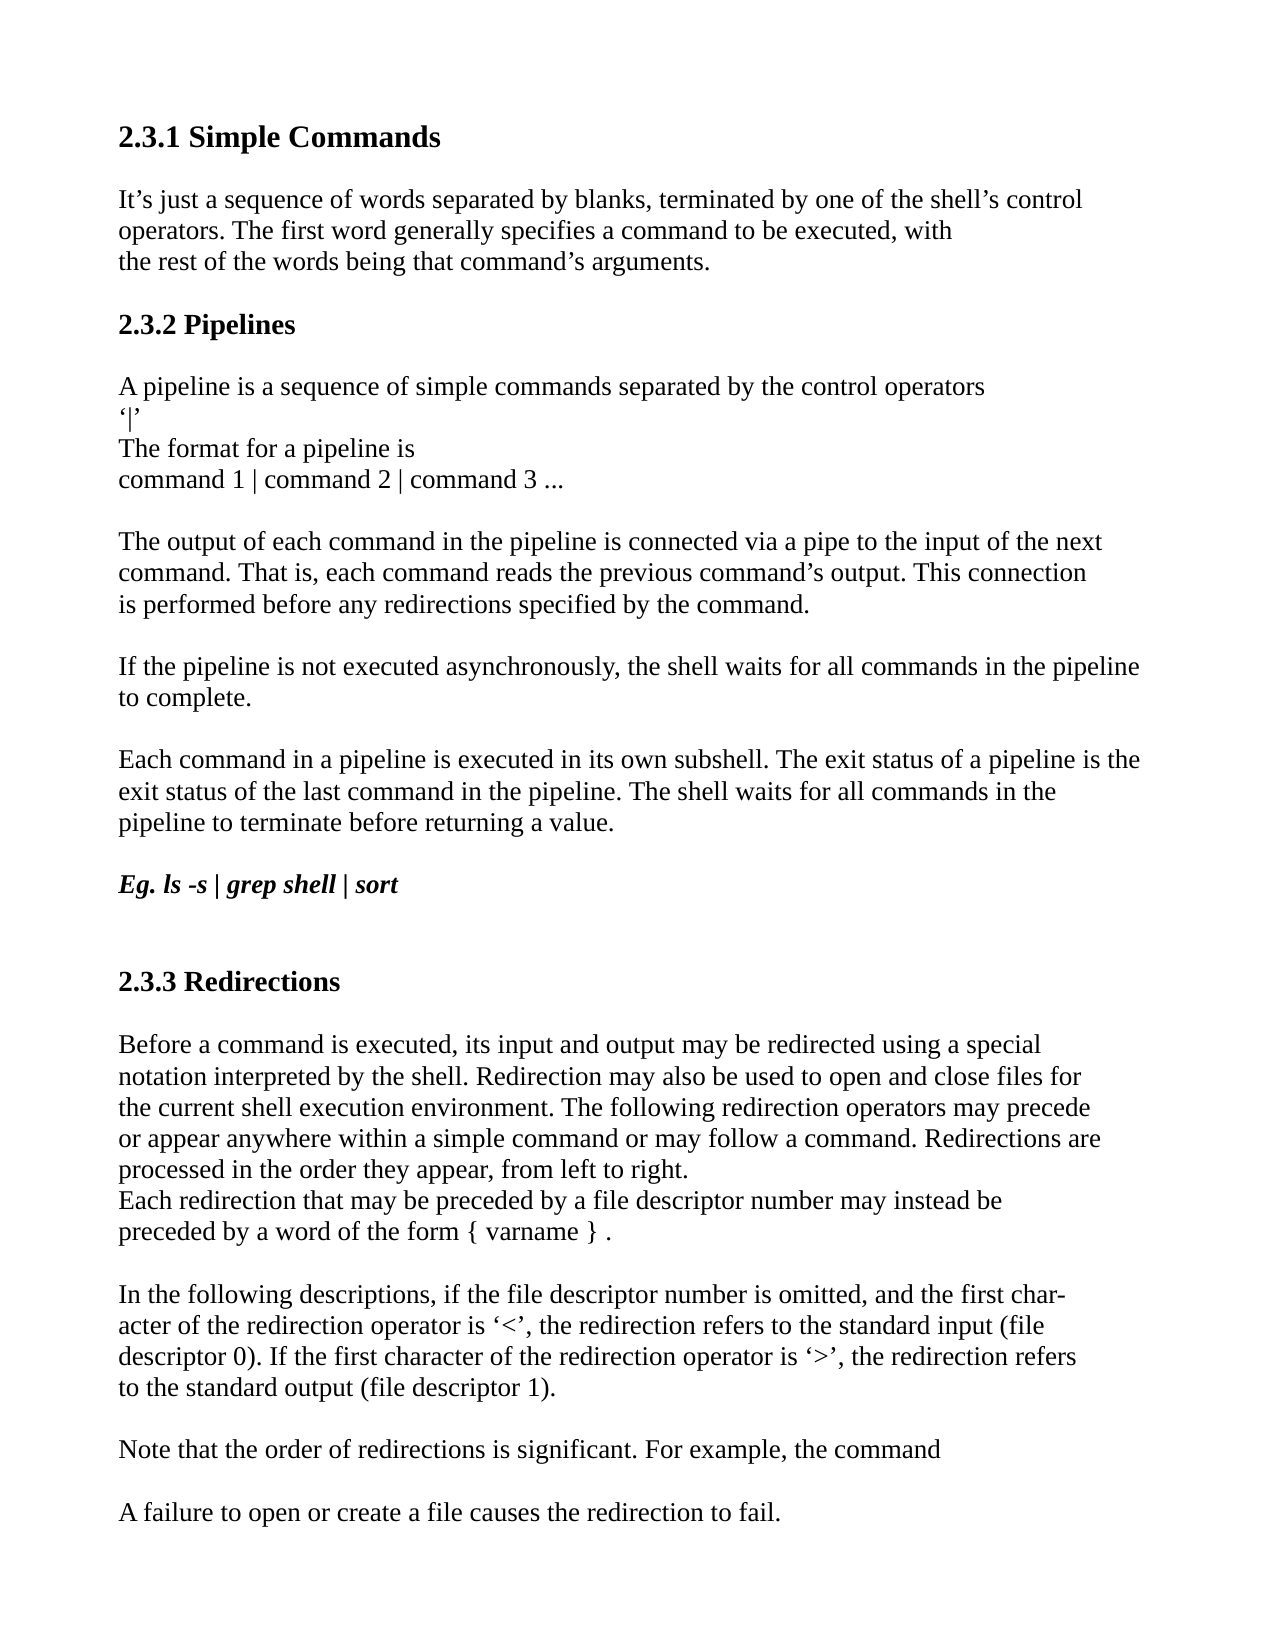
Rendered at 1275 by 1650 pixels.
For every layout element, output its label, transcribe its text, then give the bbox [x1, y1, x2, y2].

text ‘|’ [118, 401, 1157, 432]
text notation interpreted by the shell. Redirection may also be used to open and close files for [118, 1060, 1157, 1091]
text 2.3.3 Redirections [118, 964, 1157, 997]
text A pipeline is a sequence of simple commands separated by the control operators [118, 370, 1157, 401]
text Eg. ls -s | grep shell | sort [118, 868, 1157, 899]
text processed in the order they appear, from left to right. [118, 1153, 1157, 1184]
text 2.3.1 Simple Commands [118, 118, 1157, 154]
text the rest of the words being that command’s arguments. [118, 245, 1157, 276]
text pipeline to terminate before returning a value. [118, 806, 1157, 837]
text Each command in a pipeline is executed in its own subshell. The exit status of a pipeline is the exit status of the last command in the pipeline. The shell waits for all commands in the [118, 743, 1157, 806]
text descriptor 0). If the first character of the redirection operator is ‘>’, the redirection refers [118, 1340, 1157, 1371]
text is performed before any redirections specified by the command. [118, 588, 1157, 619]
text command. That is, each command reads the previous command’s output. This connection [118, 557, 1157, 588]
text 2.3.2 Pipelines [118, 307, 1157, 341]
text command 1 | command 2 | command 3 ... [118, 463, 1157, 494]
text to the standard output (file descriptor 1). [118, 1371, 1157, 1402]
text or appear anywhere within a simple command or may follow a command. Redirections are [118, 1122, 1157, 1153]
text The output of each command in the pipeline is connected via a pipe to the input of the next [118, 525, 1157, 557]
text A failure to open or create a file causes the redirection to fail. [118, 1496, 1157, 1527]
text acter of the redirection operator is ‘<’, the redirection refers to the standard input (file [118, 1309, 1157, 1340]
text Each redirection that may be preceded by a file descriptor number may instead be [118, 1184, 1157, 1215]
text It’s just a sequence of words separated by blanks, terminated by one of the shell’s control operators. The first word generally specifies a command to be executed, with [118, 183, 1157, 245]
text Note that the order of redirections is significant. For example, the command [118, 1433, 1157, 1464]
text In the following descriptions, if the file descriptor number is omitted, and the first char- [118, 1278, 1157, 1309]
text preceded by a word of the form { varname } . [118, 1215, 1157, 1247]
text Before a command is executed, its input and output may be redirected using a special [118, 1028, 1157, 1060]
text the current shell execution environment. The following redirection operators may precede [118, 1091, 1157, 1122]
text The format for a pipeline is [118, 432, 1157, 463]
text If the pipeline is not executed asynchronously, the shell waits for all commands in the pipeline to complete. [118, 650, 1157, 712]
